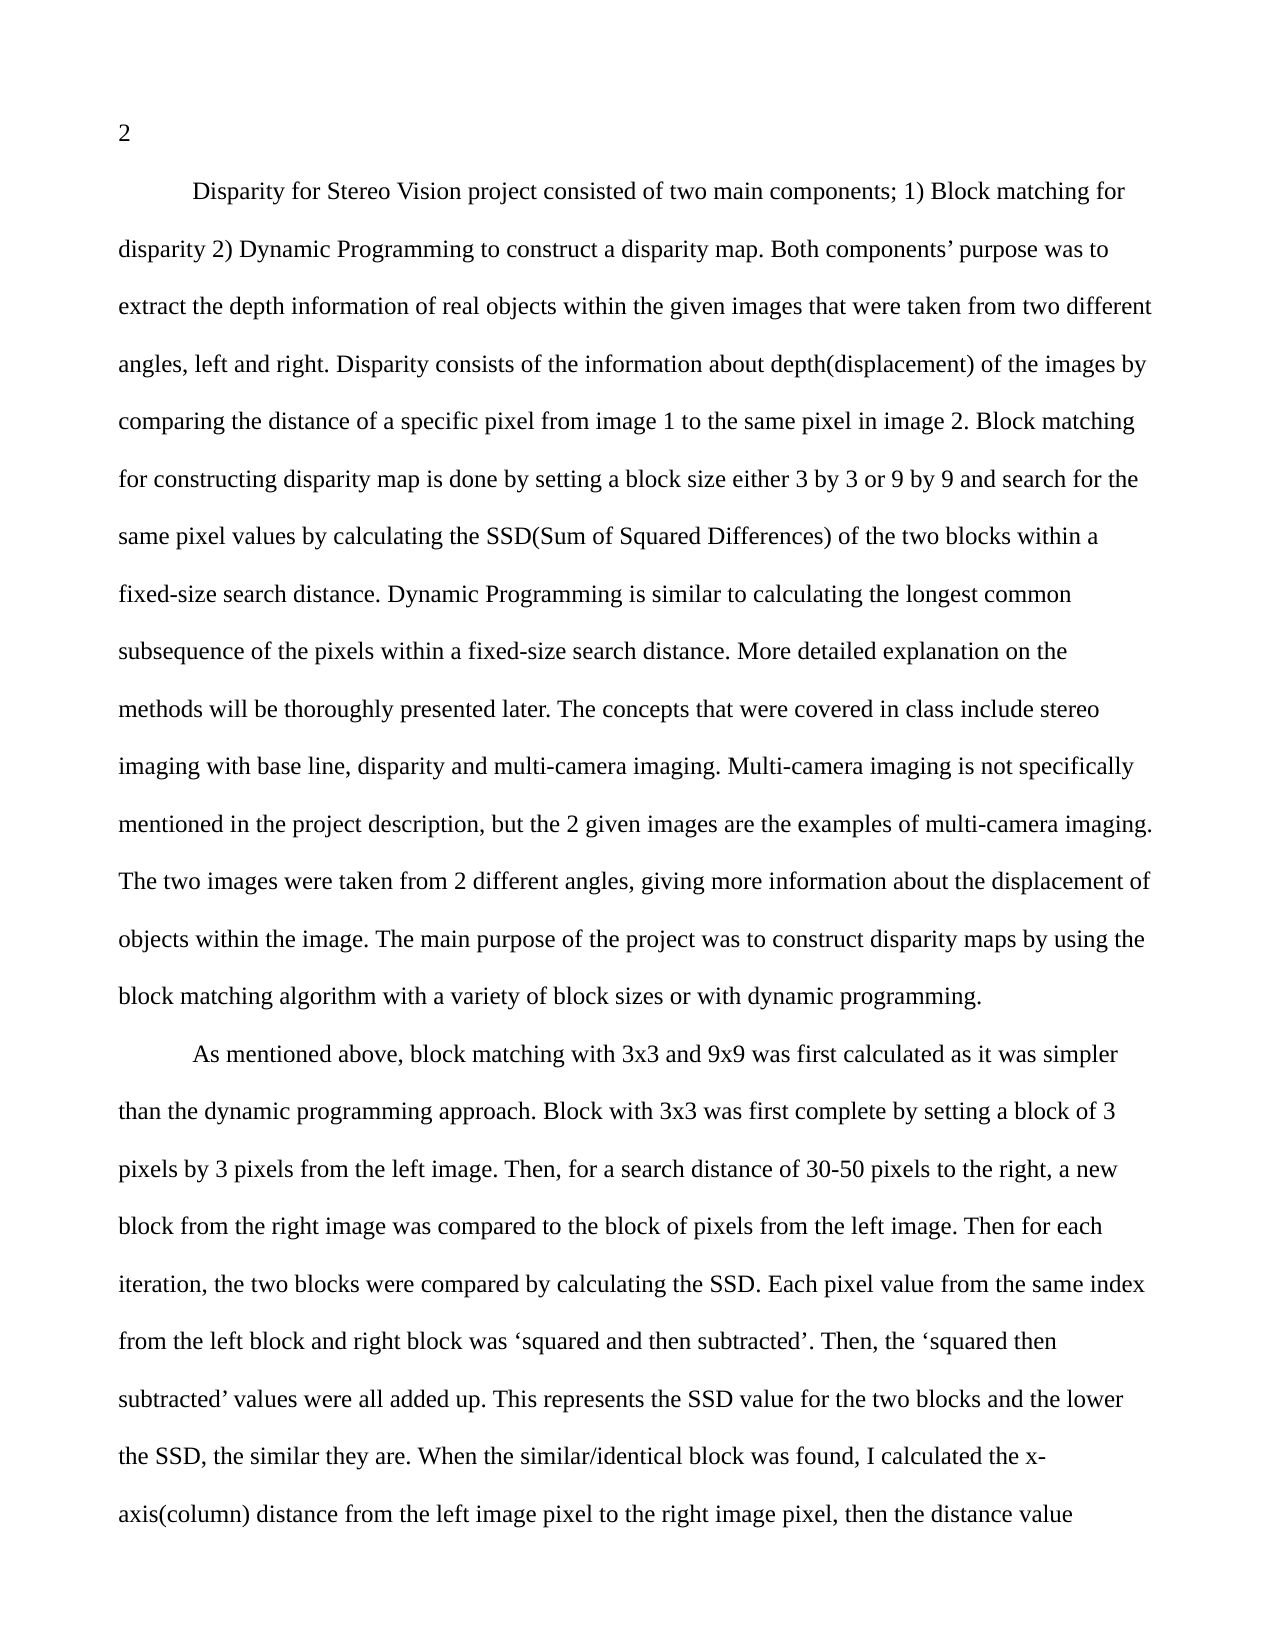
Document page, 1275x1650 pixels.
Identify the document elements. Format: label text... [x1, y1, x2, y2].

text As mentioned above, block matching with 3x3 and 9x9 was first calculated as it was simpler than the dynamic programming approach. Block with 3x3 was first complete by setting a block of 3 pixels by 3 pixels from the left image. Then, for a search distance of 30-50 pixels to the right, a new block from the right image was compared to the block of pixels from the left image. Then for each iteration, the two blocks were compared by calculating the SSD. Each pixel value from the same index from the left block and right block was ‘squared and then subtracted’. Then, the ‘squared then subtracted’ values were all added up. This represents the SSD value for the two blocks and the lower the SSD, the similar they are. When the similar/identical block was found, I calculated the x-axis(column) distance from the left image pixel to the right image pixel, then the distance value [118, 1039, 1157, 1528]
text Disparity for Stereo Vision project consisted of two main components; 1) Block matching for disparity 2) Dynamic Programming to construct a disparity map. Both components’ purpose was to extract the depth information of real objects within the given images that were taken from two different angles, left and right. Disparity consists of the information about depth(displacement) of the images by comparing the distance of a specific pixel from image 1 to the same pixel in image 2. Block matching for constructing disparity map is done by setting a block size either 3 by 3 or 9 by 9 and search for the same pixel values by calculating the SSD(Sum of Squared Differences) of the two blocks within a fixed-size search distance. Dynamic Programming is similar to calculating the longest common subsequence of the pixels within a fixed-size search distance. More detailed explanation on the methods will be thoroughly presented later. The concepts that were covered in class include stereo imaging with base line, disparity and multi-camera imaging. Multi-camera imaging is not specifically mentioned in the project description, but the 2 given images are the examples of multi-camera imaging. The two images were taken from 2 different angles, giving more information about the displacement of objects within the image. The main purpose of the project was to construct disparity maps by using the block matching algorithm with a variety of block sizes or with dynamic programming. [118, 176, 1157, 1010]
